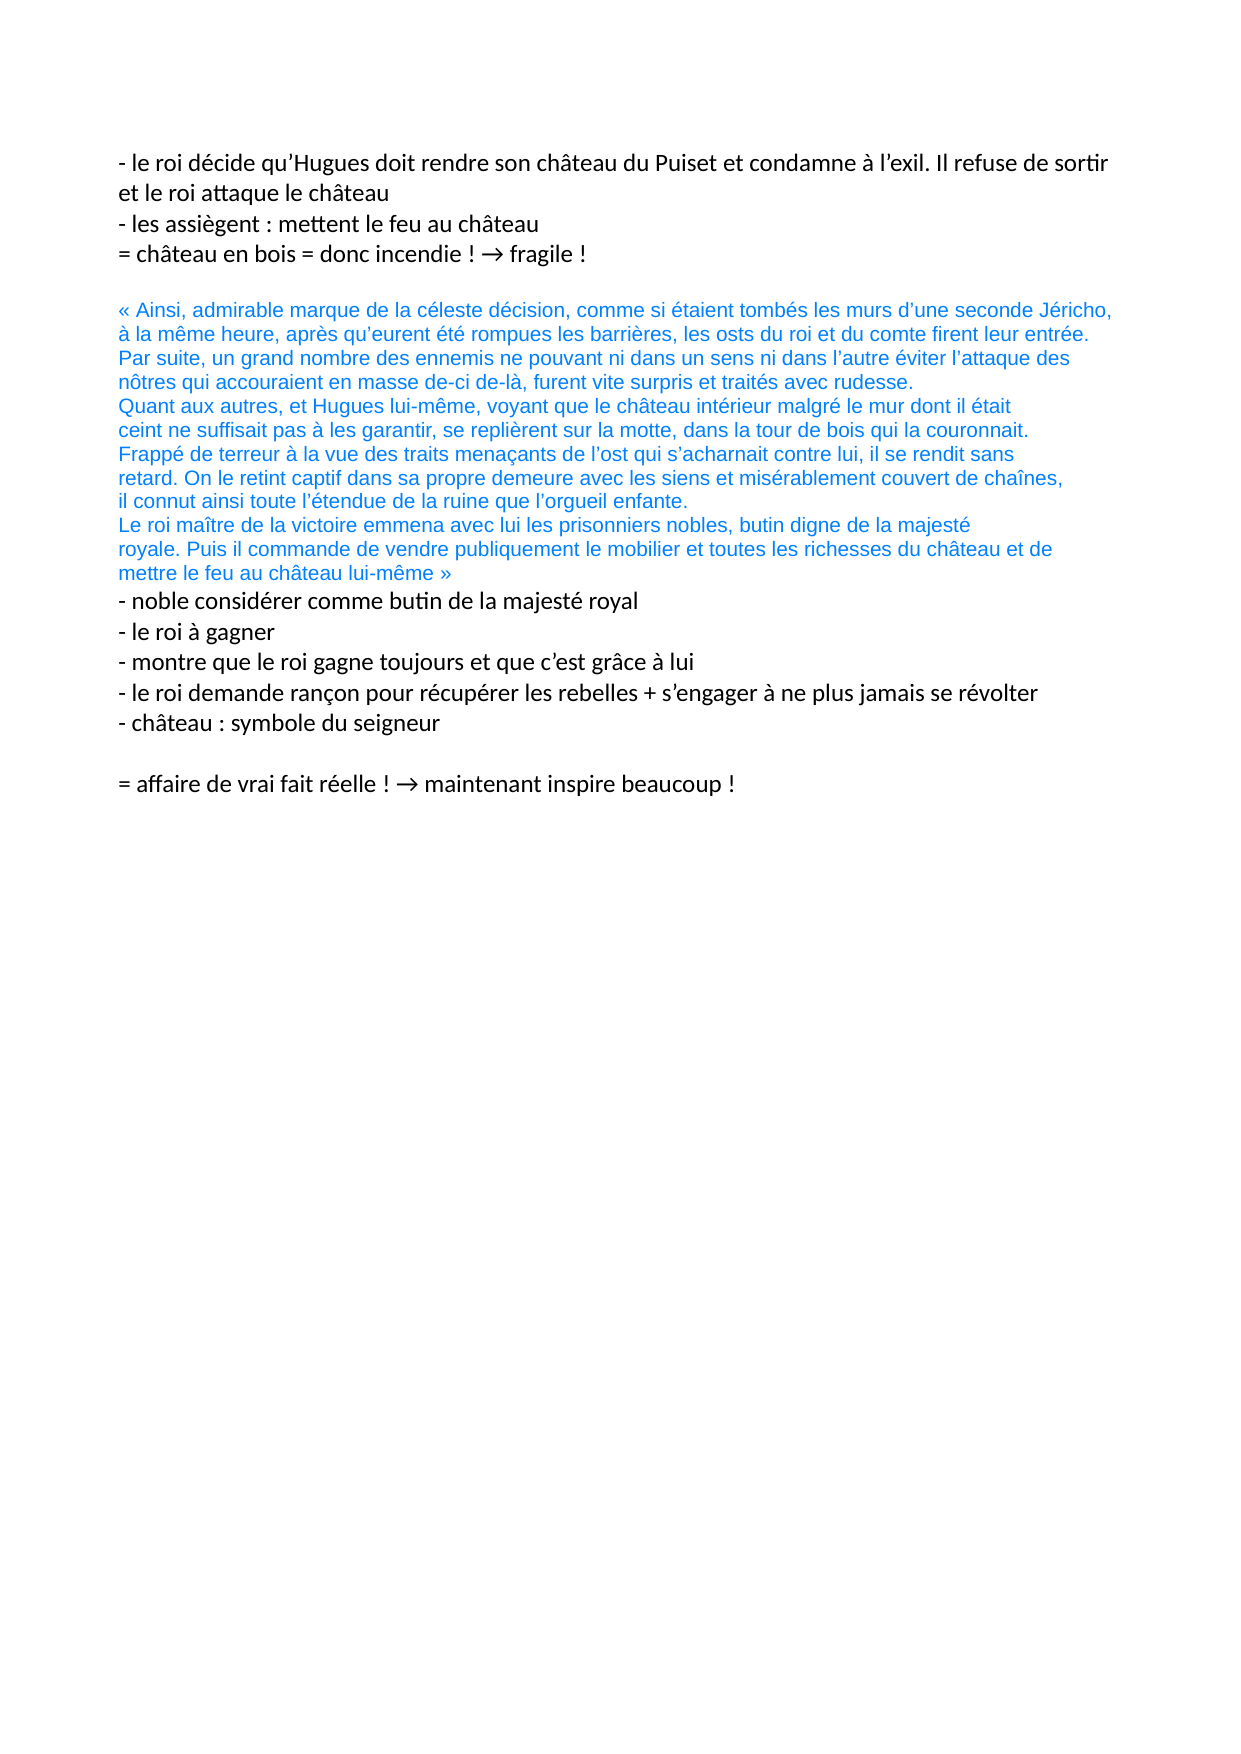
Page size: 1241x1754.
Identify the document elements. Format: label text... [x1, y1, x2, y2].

text retard. On le retint captif dans sa propre demeure avec les siens et misérablement couvert de chaînes, [118, 465, 1122, 489]
text royale. Puis il commande de vendre publiquement le mobilier et toutes les richesses du château et de [118, 537, 1122, 561]
text Quant aux autres, et Hugues lui-même, voyant que le château intérieur malgré le mur dont il était [118, 393, 1122, 417]
text - noble considérer comme butin de la majesté royal [118, 585, 1122, 616]
text - château : symbole du seigneur [118, 707, 1122, 738]
text ceint ne suffisait pas à les garantir, se replièrent sur la motte, dans la tour de bois qui la couronnait. [118, 417, 1122, 441]
text - les assiègent : mettent le feu au château [118, 208, 1122, 238]
text = affaire de vrai fait réelle ! → maintenant inspire beaucoup ! [118, 768, 1122, 799]
text - le roi demande rançon pour récupérer les rebelles + s’engager à ne plus jamais se révolter [118, 677, 1122, 707]
text mettre le feu au château lui-même » [118, 561, 1122, 585]
text Le roi maître de la victoire emmena avec lui les prisonniers nobles, butin digne de la majesté [118, 513, 1122, 537]
text « Ainsi, admirable marque de la céleste décision, comme si étaient tombés les murs d’une seconde Jéricho, à la même heure, après qu’eurent été rompues les barrières, les osts du roi et du comte firent leur entrée. Par suite, un grand nombre des ennemis ne pouvant ni dans un sens ni dans l’autre éviter l’attaque des nôtres qui accouraient en masse de-ci de-là, furent vite surpris et traités avec rudesse. [118, 298, 1122, 393]
text - le roi décide qu’Hugues doit rendre son château du Puiset et condamne à l’exil. Il refuse de sortir et le roi attaque le château [118, 147, 1122, 208]
text - montre que le roi gagne toujours et que c’est grâce à lui [118, 646, 1122, 677]
text il connut ainsi toute l’étendue de la ruine que l’orgueil enfante. [118, 489, 1122, 513]
text = château en bois = donc incendie ! → fragile ! [118, 238, 1122, 269]
text Frappé de terreur à la vue des traits menaçants de l’ost qui s’acharnait contre lui, il se rendit sans [118, 441, 1122, 465]
text - le roi à gagner [118, 616, 1122, 646]
